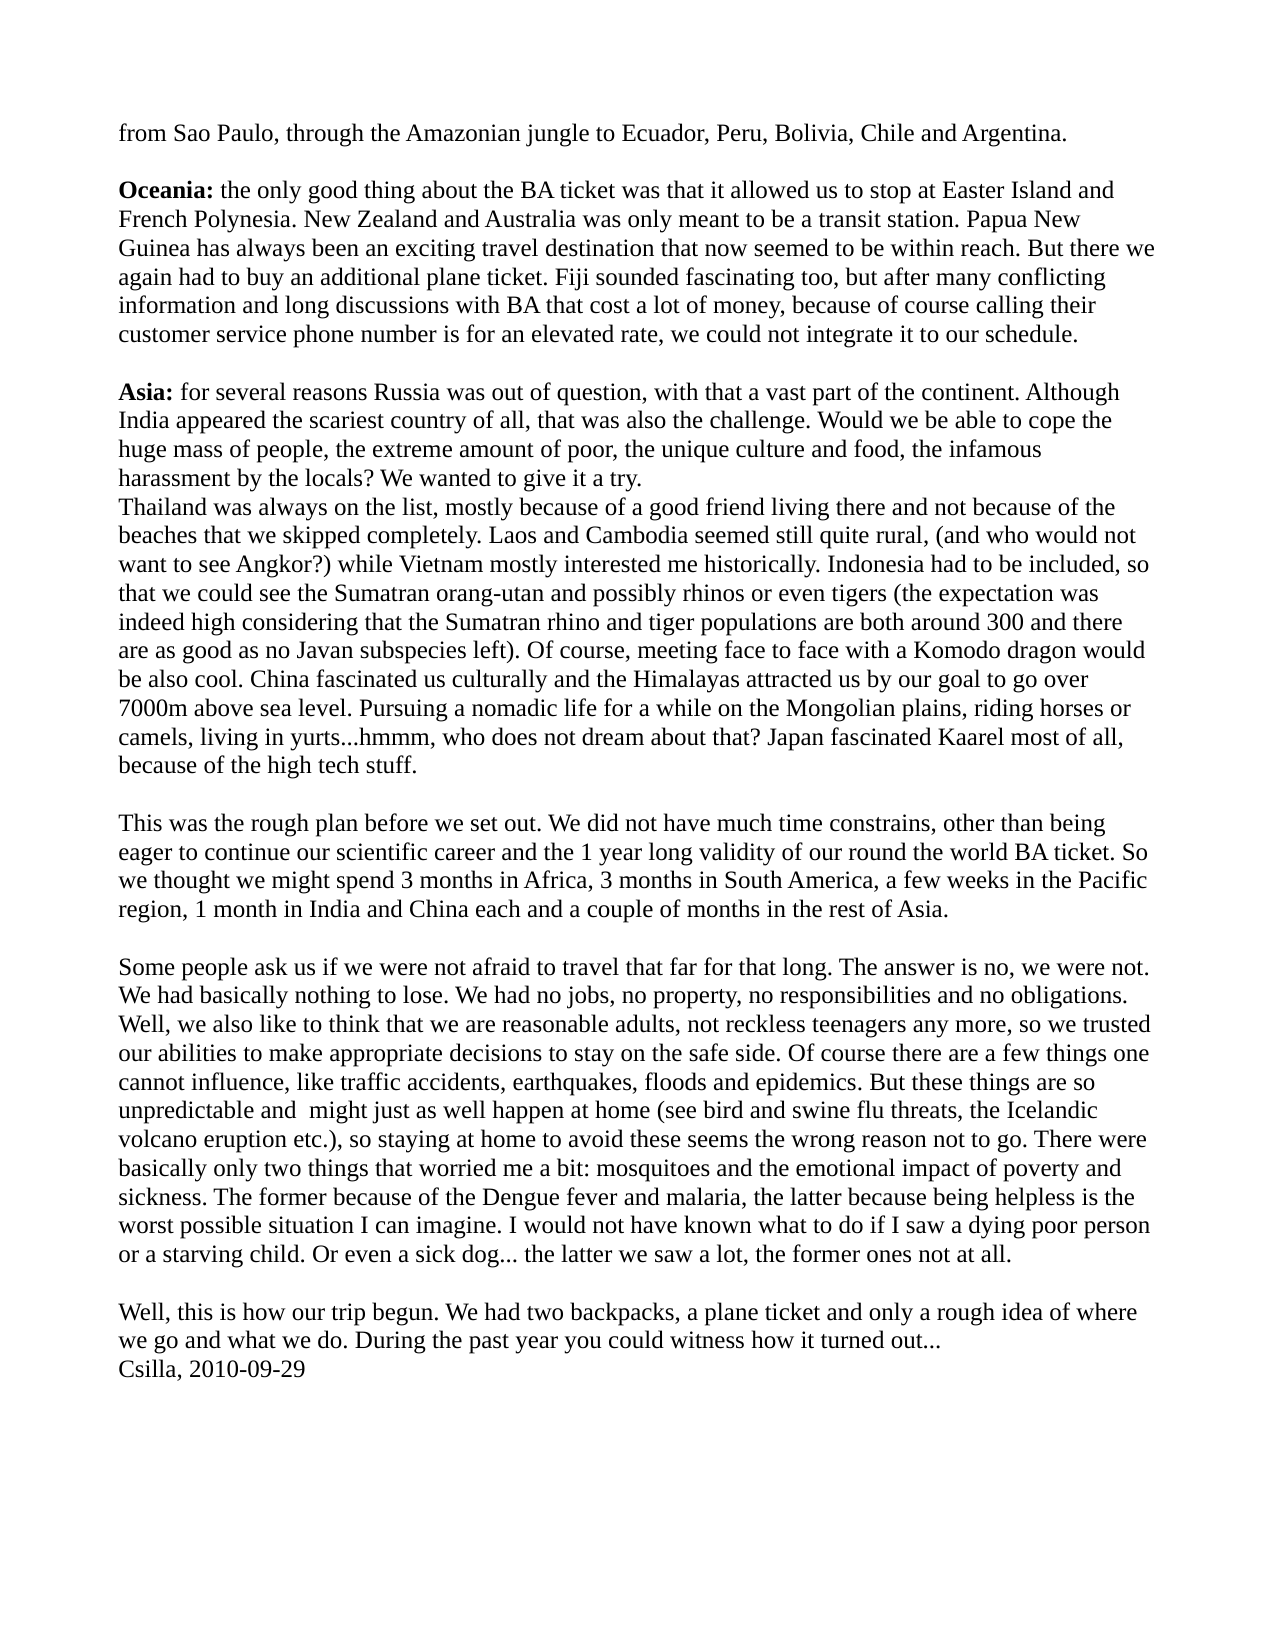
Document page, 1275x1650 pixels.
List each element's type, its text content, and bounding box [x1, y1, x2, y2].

text Well, this is how our trip begun. We had two backpacks, a plane ticket and only a rough idea of where we go and what we do. During the past year you could witness how it turned out... [118, 1297, 1157, 1354]
text Oceania: the only good thing about the BA ticket was that it allowed us to stop at Easter Island and French Polynesia. New Zealand and Australia was only meant to be a transit station. Papua New Guinea has always been an exciting travel destination that now seemed to be within reach. But there we again had to buy an additional plane ticket. Fiji sounded fascinating too, but after many conflicting information and long discussions with BA that cost a lot of money, because of course calling their customer service phone number is for an elevated rate, we could not integrate it to our schedule. [118, 176, 1157, 348]
text Asia: for several reasons Russia was out of question, with that a vast part of the continent. Although India appeared the scariest country of all, that was also the challenge. Would we be able to cope the huge mass of people, the extreme amount of poor, the unique culture and food, the infamous harassment by the locals? We wanted to give it a try. [118, 377, 1157, 492]
text from Sao Paulo, through the Amazonian jungle to Ecuador, Peru, Bolivia, Chile and Argentina. [118, 118, 1157, 147]
text Some people ask us if we were not afraid to travel that far for that long. The answer is no, we were not. We had basically nothing to lose. We had no jobs, no property, no responsibilities and no obligations. Well, we also like to think that we are reasonable adults, not reckless teenagers any more, so we trusted our abilities to make appropriate decisions to stay on the safe side. Of course there are a few things one cannot influence, like traffic accidents, earthquakes, floods and epidemics. But these things are so unpredictable and might just as well happen at home (see bird and swine flu threats, the Icelandic volcano eruption etc.), so staying at home to avoid these seems the wrong reason not to go. There were basically only two things that worried me a bit: mosquitoes and the emotional impact of poverty and sickness. The former because of the Dengue fever and malaria, the latter because being helpless is the worst possible situation I can imagine. I would not have known what to do if I saw a dying poor person or a starving child. Or even a sick dog... the latter we saw a lot, the former ones not at all. [118, 952, 1157, 1268]
text This was the rough plan before we set out. We did not have much time constrains, other than being eager to continue our scientific career and the 1 year long validity of our round the world BA ticket. So we thought we might spend 3 months in Africa, 3 months in South America, a few weeks in the Pacific region, 1 month in India and China each and a couple of months in the rest of Asia. [118, 808, 1157, 923]
text Thailand was always on the list, mostly because of a good friend living there and not because of the beaches that we skipped completely. Laos and Cambodia seemed still quite rural, (and who would not want to see Angkor?) while Vietnam mostly interested me historically. Indonesia had to be included, so that we could see the Sumatran orang-utan and possibly rhinos or even tigers (the expectation was indeed high considering that the Sumatran rhino and tiger populations are both around 300 and there are as good as no Javan subspecies left). Of course, meeting face to face with a Komodo dragon would be also cool. China fascinated us culturally and the Himalayas attracted us by our goal to go over 7000m above sea level. Pursuing a nomadic life for a while on the Mongolian plains, riding horses or camels, living in yurts...hmmm, who does not dream about that? Japan fascinated Kaarel most of all, because of the high tech stuff. [118, 492, 1157, 779]
text Csilla, 2010-09-29 [118, 1354, 1157, 1383]
